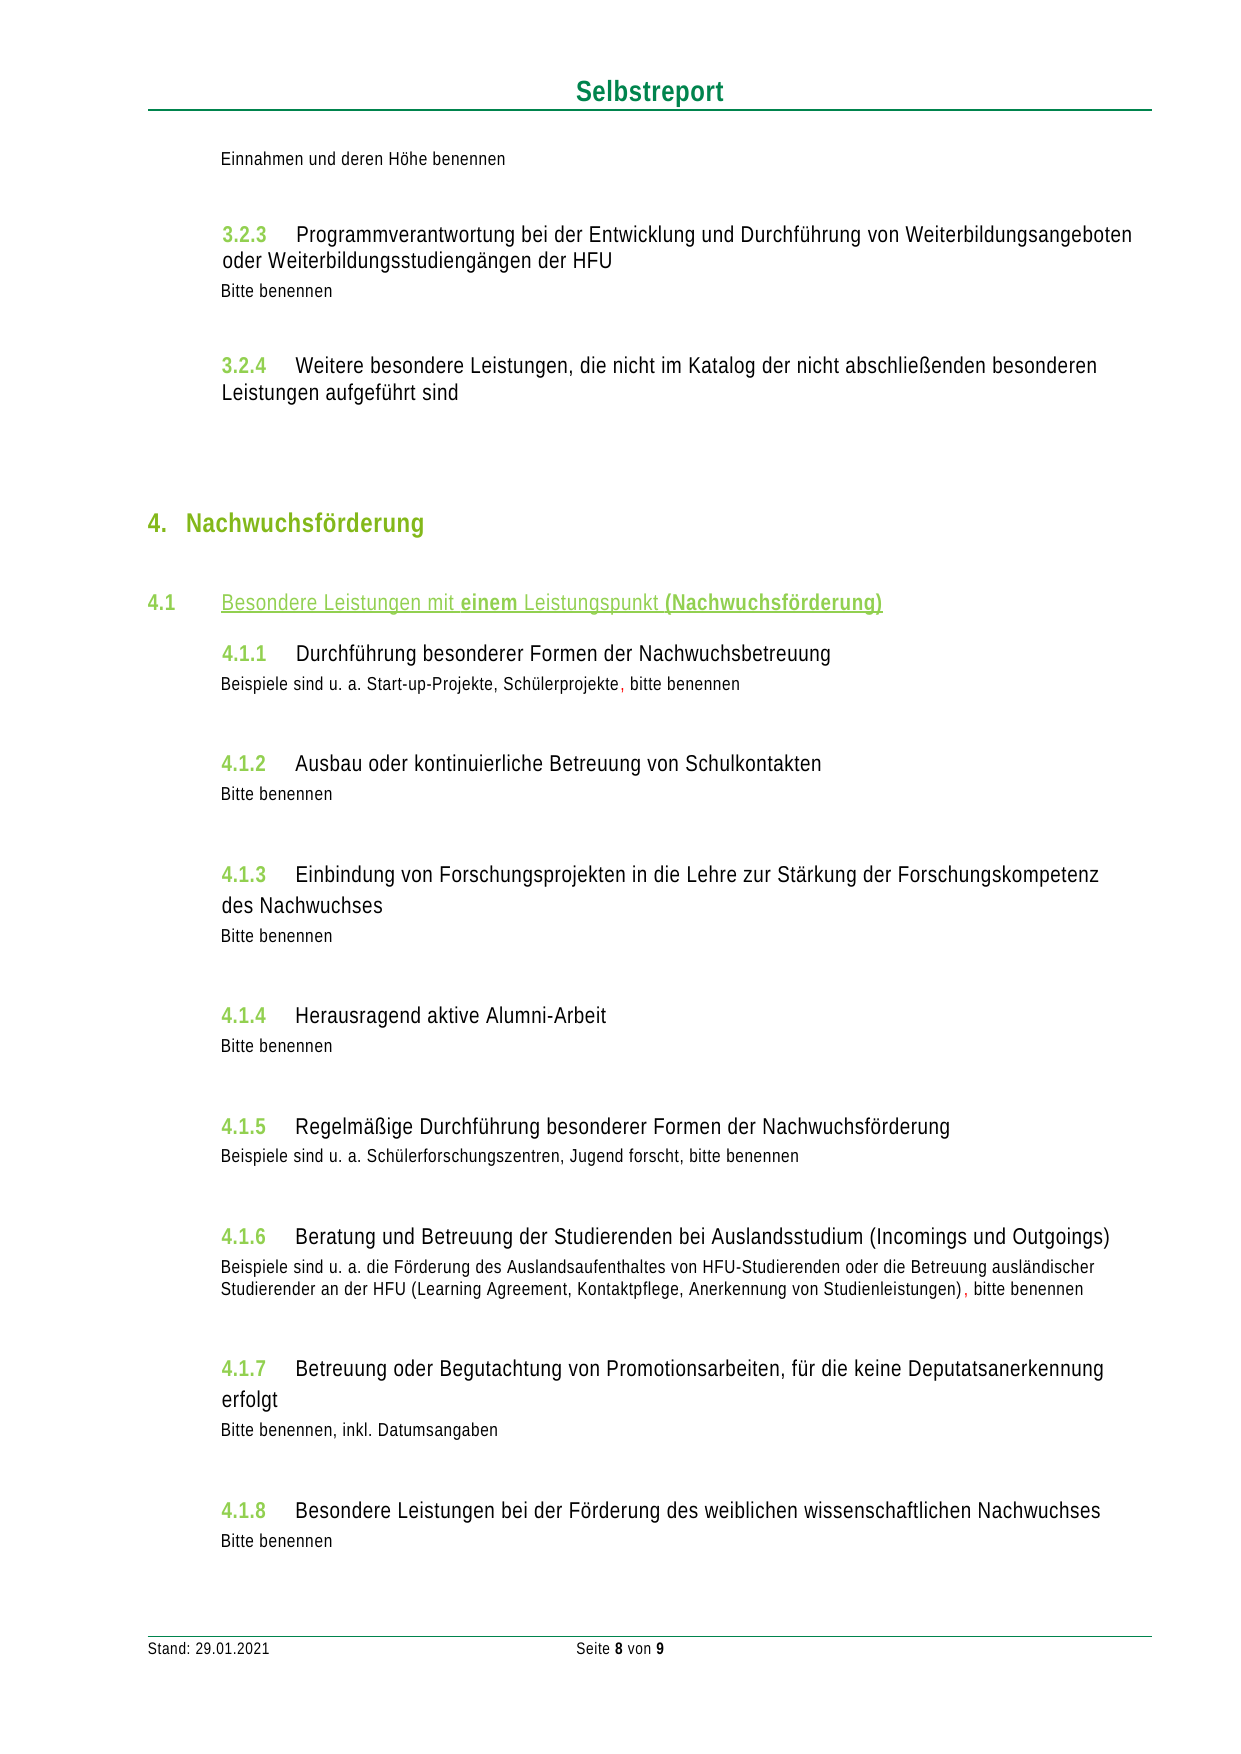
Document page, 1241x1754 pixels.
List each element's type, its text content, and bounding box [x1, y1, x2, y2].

text 4.1.5 Regelmäßige Durchführung besonderer Formen der Nachwuchsförderung [148, 1108, 1152, 1139]
text Bitte benennen [221, 783, 1152, 804]
text 4.1.1 Durchführung besonderer Formen der Nachwuchsbetreuung [148, 640, 1152, 666]
text Bitte benennen, inkl. Datumsangaben [221, 1419, 1152, 1441]
text Beispiele sind u. a. die Förderung des Auslandsaufenthaltes von HFU-Studierenden oder die Betreuung ausländischer Studierender an der HFU (Learning Agreement, Kontaktpflege, Anerkennung von Studienleistungen), bitte benennen [221, 1256, 1152, 1299]
text Bitte benennen [221, 1529, 1152, 1551]
text 4.1.3 Einbindung von Forschungsprojekten in die Lehre zur Stärkung der Forschungskompetenz des Nachwuchses [148, 856, 1152, 918]
text Bitte benennen [221, 924, 1152, 946]
text 4.1.7 Betreuung oder Begutachtung von Promotionsarbeiten, für die keine Deputatsanerkennung erfolgt [148, 1350, 1152, 1413]
text 3.2.3 Programmverantwortung bei der Entwicklung und Durchführung von Weiterbildungsangeboten oder Weiterbildungsstudiengängen der HFU [148, 221, 1152, 273]
text 4.1.8 Besondere Leistungen bei der Förderung des weiblichen wissenschaftlichen Nachwuchses [148, 1492, 1152, 1523]
text Einnahmen und deren Höhe benennen [221, 148, 1152, 169]
text 4.1.6 Beratung und Betreuung der Studierenden bei Auslandsstudium (Incomings und Outgoings) [148, 1218, 1152, 1249]
text Beispiele sind u. a. Schülerforschungszentren, Jugend forscht, bitte benennen [221, 1145, 1152, 1167]
text 4.1 Besondere Leistungen mit einem Leistungspunkt (Nachwuchsförderung) [148, 584, 1152, 615]
text 4.1.2 Ausbau oder kontinuierliche Betreuung von Schulkontakten [148, 745, 1152, 777]
text 3.2.4 Weitere besondere Leistungen, die nicht im Katalog der nicht abschließenden besonderen Leistungen aufgeführt sind [148, 352, 1152, 405]
text Bitte benennen [221, 279, 1152, 301]
text Bitte benennen [221, 1035, 1152, 1057]
text Beispiele sind u. a. Start-up-Projekte, Schülerprojekte, bitte benennen [221, 672, 1152, 694]
list Nachwuchsförderung [148, 507, 1152, 538]
text 4.1.4 Herausragend aktive Alumni-Arbeit [148, 997, 1152, 1029]
